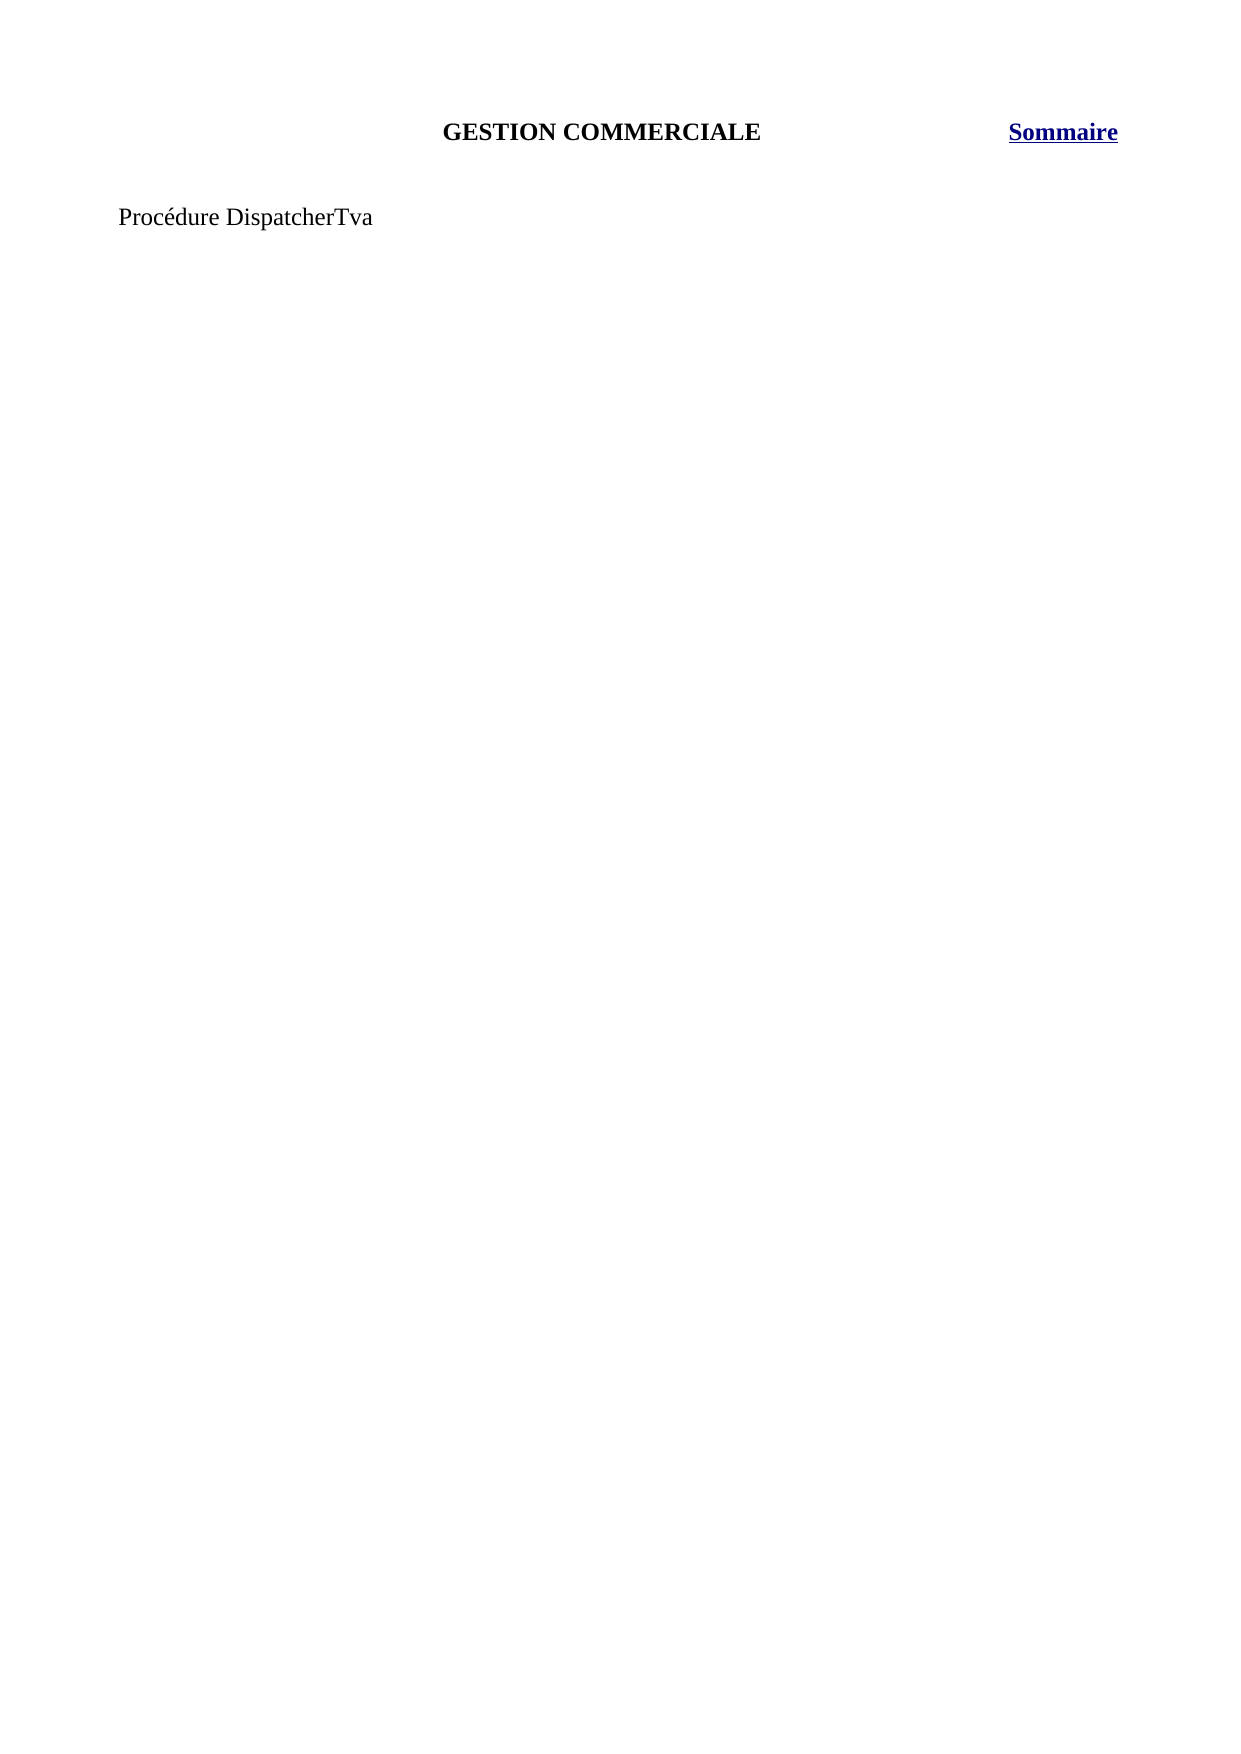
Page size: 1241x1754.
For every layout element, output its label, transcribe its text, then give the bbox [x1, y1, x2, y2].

text Procédure DispatcherTva [118, 203, 1122, 231]
